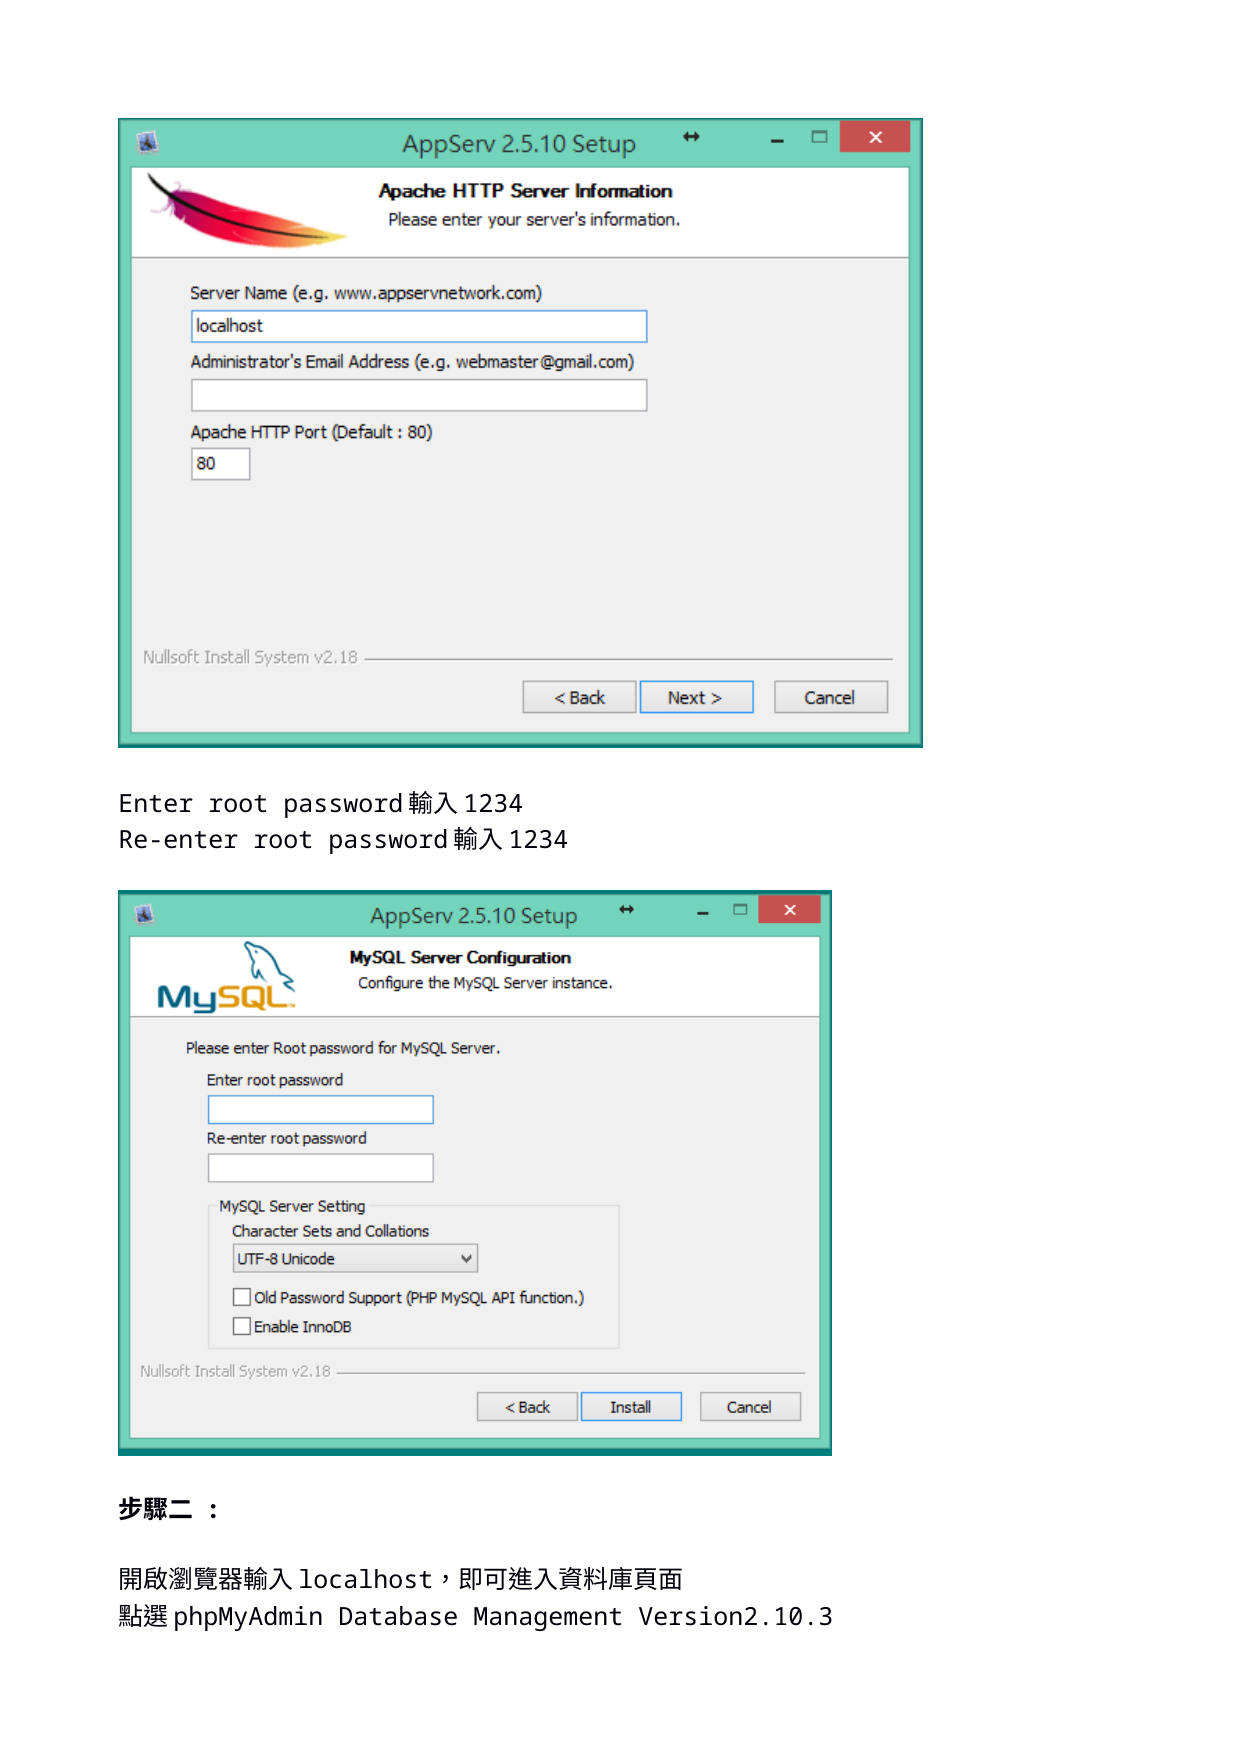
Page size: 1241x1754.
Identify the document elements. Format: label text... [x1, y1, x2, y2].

picture [118, 118, 923, 748]
text 步驟二 : [118, 1489, 1122, 1526]
text Re-enter root password輸入1234 [118, 820, 1122, 856]
text 點選phpMyAdmin Database Management Version2.10.3 [118, 1596, 1122, 1632]
text Enter root password輸入1234 [118, 783, 1122, 820]
text 開啟瀏覽器輸入localhost，即可進入資料庫頁面 [118, 1560, 1122, 1596]
picture [118, 890, 832, 1456]
